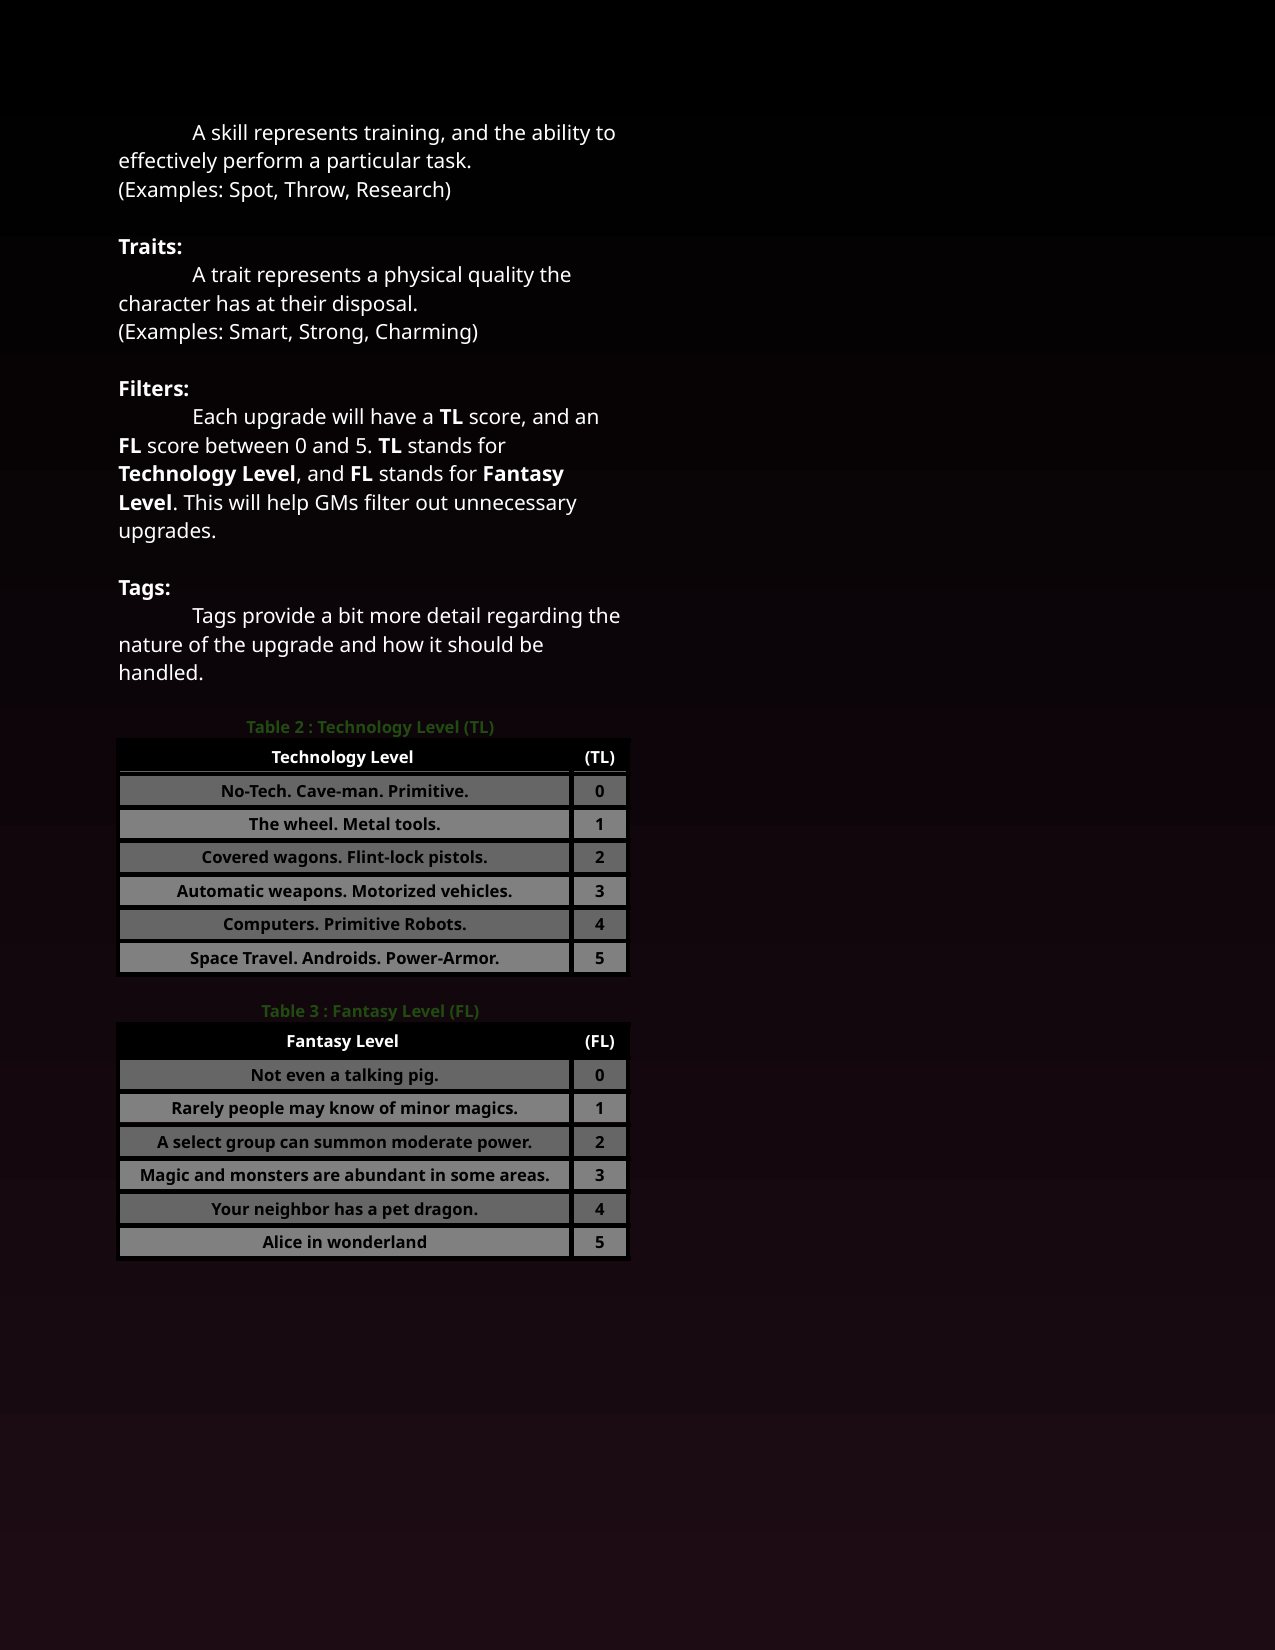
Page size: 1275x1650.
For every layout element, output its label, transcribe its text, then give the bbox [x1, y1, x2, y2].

table_cell Rarely people may know of minor magics. [120, 1094, 569, 1122]
table_cell 3 [574, 877, 626, 905]
table_cell The wheel. Metal tools. [120, 810, 569, 838]
text Tags: [118, 573, 622, 602]
table_cell 4 [574, 910, 626, 939]
table_cell 2 [574, 1127, 626, 1156]
table_cell 2 [574, 843, 626, 872]
text (Examples: Smart, Strong, Charming) [118, 317, 622, 346]
table_cell Computers. Primitive Robots. [120, 910, 569, 939]
table_cell 0 [574, 776, 626, 805]
table_cell Alice in wonderland [120, 1228, 569, 1256]
table_header (FL) [574, 1027, 626, 1056]
text Filters: [118, 374, 622, 402]
text Table 2 : Technology Level (TL) [118, 715, 622, 738]
table_cell Covered wagons. Flint-lock pistols. [120, 843, 569, 872]
table_cell A select group can summon moderate power. [120, 1127, 569, 1156]
table_cell 5 [574, 1228, 626, 1256]
table_cell Space Travel. Androids. Power-Armor. [120, 943, 569, 972]
table_header (TL) [574, 743, 626, 771]
table_header Technology Level [120, 743, 569, 771]
text A skill represents training, and the ability to effectively perform a particular task. [118, 118, 622, 175]
text Tags provide a bit more detail regarding the nature of the upgrade and how it should be handled. [118, 602, 622, 687]
text Traits: [118, 232, 622, 260]
table_cell 5 [574, 943, 626, 972]
table_cell Automatic weapons. Motorized vehicles. [120, 877, 569, 905]
text Each upgrade will have a TL score, and an FL score between 0 and 5. TL stands for Technology Level, and FL stands for Fantasy Level. This will help GMs filter out unnecessary upgrades. [118, 402, 622, 545]
table_cell Your neighbor has a pet dragon. [120, 1194, 569, 1223]
text Table 3 : Fantasy Level (FL) [118, 999, 622, 1022]
text A trait represents a physical quality the character has at their disposal. [118, 260, 622, 317]
table_cell 1 [574, 810, 626, 838]
text (Examples: Spot, Throw, Research) [118, 175, 622, 203]
table_cell No-Tech. Cave-man. Primitive. [120, 776, 569, 805]
table_cell 1 [574, 1094, 626, 1122]
table_cell 0 [574, 1060, 626, 1089]
table_header Fantasy Level [120, 1027, 569, 1056]
table_cell 3 [574, 1161, 626, 1189]
table_cell Not even a talking pig. [120, 1060, 569, 1089]
table_cell 4 [574, 1194, 626, 1223]
table_cell Magic and monsters are abundant in some areas. [120, 1161, 569, 1189]
